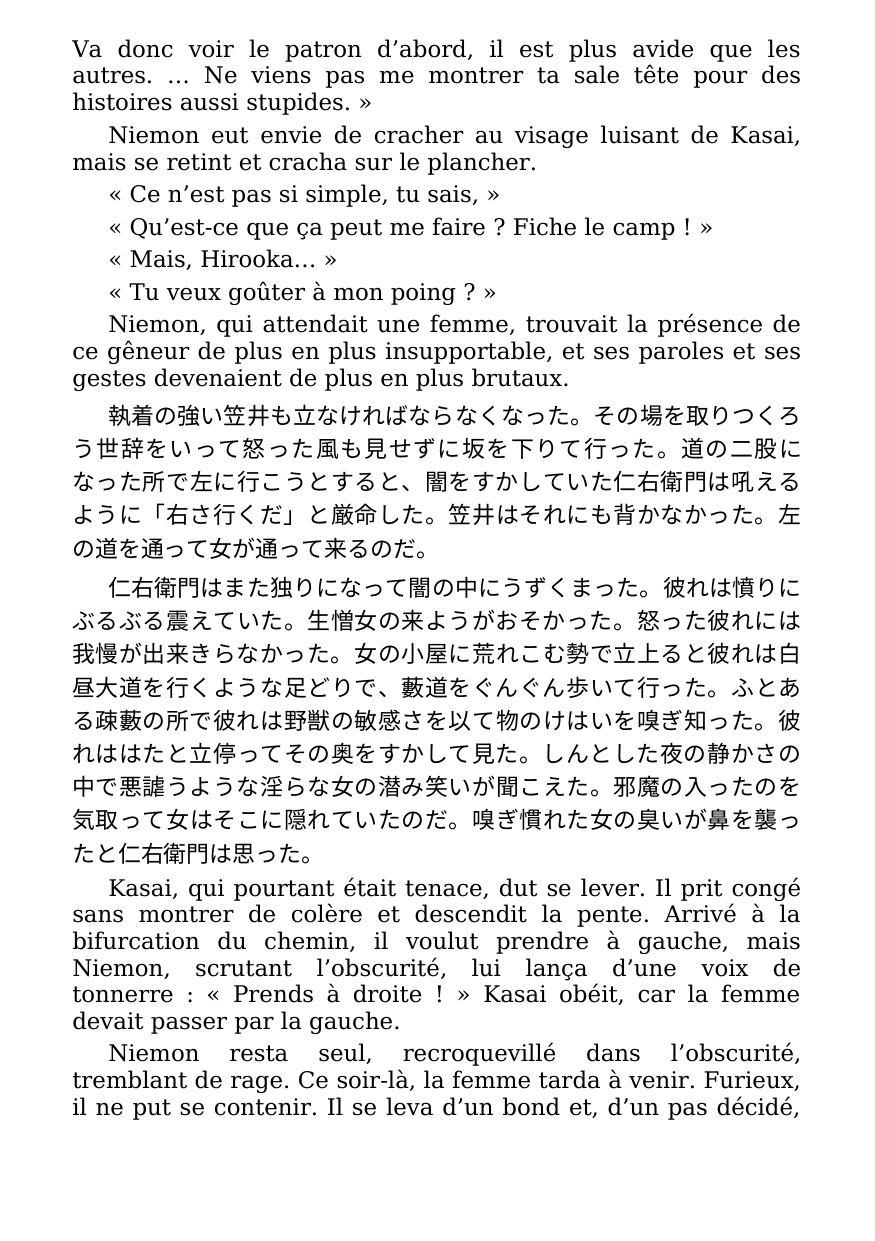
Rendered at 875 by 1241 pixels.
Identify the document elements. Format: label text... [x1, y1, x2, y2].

text « Tu veux goûter à mon poing ? » [72, 279, 802, 306]
text Kasai, qui pourtant était tenace, dut se lever. Il prit congé sans montrer de colère et descendit la pente. Arrivé à la bifurcation du chemin, il voulut prendre à gauche, mais Niemon, scrutant l’obscurité, lui lança d’une voix de tonnerre : « Prends à droite ! » Kasai obéit, car la femme devait passer par la gauche. [72, 875, 802, 1035]
text « Ce n’est pas si simple, tu sais, » [72, 181, 802, 208]
text Niemon, qui attendait une femme, trouvait la présence de ce gêneur de plus en plus insupportable, et ses paroles et ses gestes devenaient de plus en plus brutaux. [72, 312, 802, 392]
text « Mais, Hirooka… » [72, 246, 802, 273]
text Niemon eut envie de cracher au visage luisant de Kasai, mais se retint et cracha sur le plancher. [72, 122, 802, 175]
text 執着の強い笠井も立なければならなくなった。その場を取りつくろう世辞をいって怒った風も見せずに坂を下りて行った。道の二股になった所で左に行こうとすると、闇をすかしていた仁右衛門は吼えるように「右さ行くだ」と厳命した。笠井はそれにも背かなかった。左の道を通って女が通って来るのだ。 [72, 398, 802, 564]
text Va donc voir le patron d’abord, il est plus avide que les autres. … Ne viens pas me montrer ta sale tête pour des histoires aussi stupides. » [72, 36, 802, 116]
text 仁右衛門はまた独りになって闇の中にうずくまった。彼れは憤りにぶるぶる震えていた。生憎女の来ようがおそかった。怒った彼れには我慢が出来きらなかった。女の小屋に荒れこむ勢で立上ると彼れは白昼大道を行くような足どりで、藪道をぐんぐん歩いて行った。ふとある疎藪の所で彼れは野獣の敏感さを以て物のけはいを嗅ぎ知った。彼れははたと立停ってその奥をすかして見た。しんとした夜の静かさの中で悪謔うような淫らな女の潜み笑いが聞こえた。邪魔の入ったのを気取って女はそこに隠れていたのだ。嗅ぎ慣れた女の臭いが鼻を襲ったと仁右衛門は思った。 [72, 570, 802, 869]
text Niemon resta seul, recroquevillé dans l’obscurité, tremblant de rage. Ce soir-là, la femme tarda à venir. Furieux, il ne put se contenir. Il se leva d’un bond et, d’un pas décidé, [72, 1041, 802, 1121]
text « Qu’est-ce que ça peut me faire ? Fiche le camp ! » [72, 214, 802, 241]
